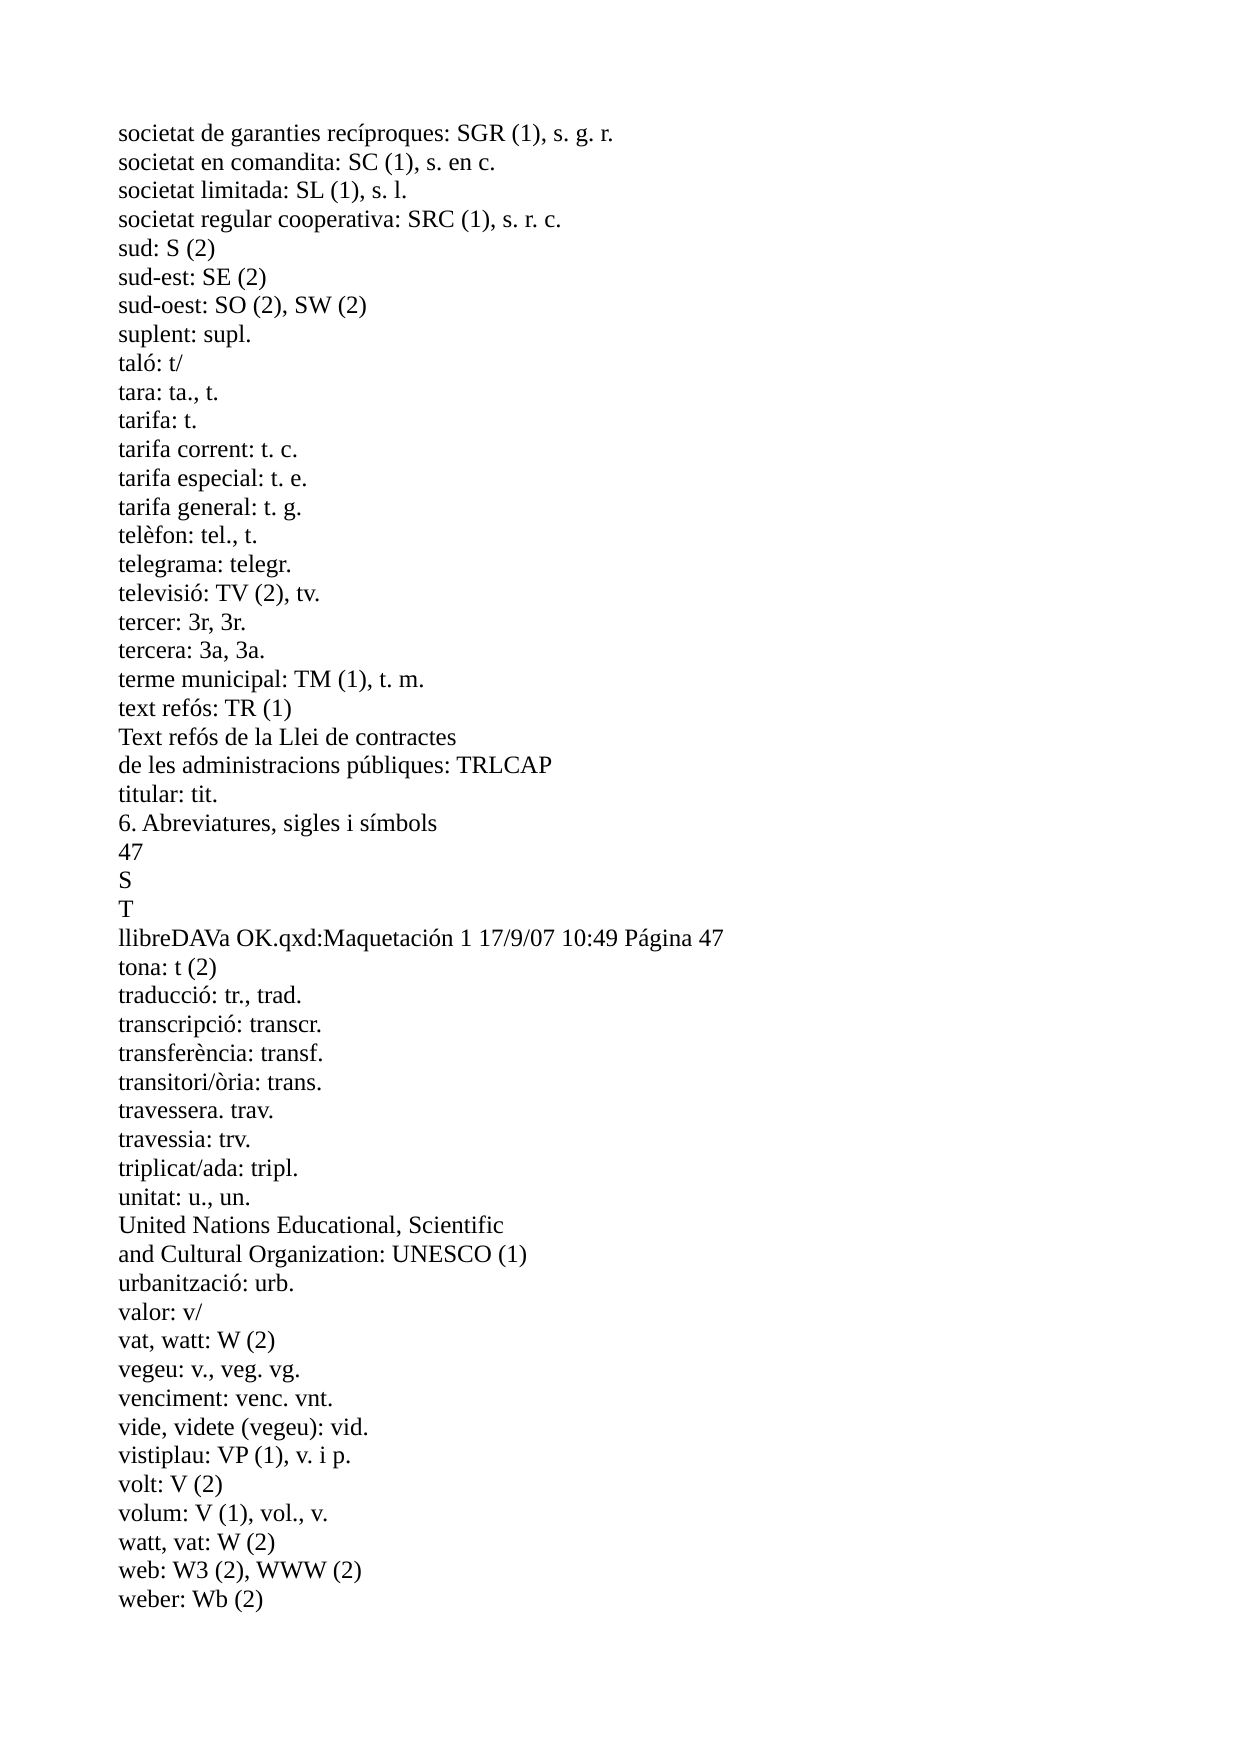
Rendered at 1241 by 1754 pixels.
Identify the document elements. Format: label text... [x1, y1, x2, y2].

text transcripció: transcr. [118, 1009, 1122, 1038]
text transitori/òria: trans. [118, 1067, 1122, 1096]
text telèfon: tel., t. [118, 521, 1122, 549]
text urbanització: urb. [118, 1268, 1122, 1297]
text telegrama: telegr. [118, 549, 1122, 578]
text societat limitada: SL (1), s. l. [118, 176, 1122, 204]
text societat en comandita: SC (1), s. en c. [118, 147, 1122, 176]
text sud-oest: SO (2), SW (2) [118, 291, 1122, 319]
text societat regular cooperativa: SRC (1), s. r. c. [118, 204, 1122, 233]
text tarifa general: t. g. [118, 492, 1122, 521]
text suplent: supl. [118, 319, 1122, 348]
text tarifa corrent: t. c. [118, 434, 1122, 463]
text venciment: venc. vnt. [118, 1383, 1122, 1412]
text 6. Abreviatures, sigles i símbols [118, 808, 1122, 837]
text terme municipal: TM (1), t. m. [118, 664, 1122, 693]
text vat, watt: W (2) [118, 1326, 1122, 1354]
text tarifa especial: t. e. [118, 463, 1122, 492]
text 47 [118, 837, 1122, 866]
text de les administracions públiques: TRLCAP [118, 751, 1122, 779]
text text refós: TR (1) [118, 693, 1122, 722]
text Text refós de la Llei de contractes [118, 722, 1122, 751]
text televisió: TV (2), tv. [118, 578, 1122, 607]
text tara: ta., t. [118, 377, 1122, 406]
text unitat: u., un. [118, 1182, 1122, 1211]
text triplicat/ada: tripl. [118, 1153, 1122, 1182]
text watt, vat: W (2) [118, 1527, 1122, 1556]
text taló: t/ [118, 348, 1122, 377]
text vegeu: v., veg. vg. [118, 1354, 1122, 1383]
text transferència: transf. [118, 1038, 1122, 1067]
text volum: V (1), vol., v. [118, 1498, 1122, 1527]
text T [118, 894, 1122, 923]
text S [118, 866, 1122, 894]
text valor: v/ [118, 1297, 1122, 1326]
text titular: tit. [118, 779, 1122, 808]
text tercera: 3a, 3a. [118, 636, 1122, 664]
text llibreDAVa OK.qxd:Maquetación 1 17/9/07 10:49 Página 47 [118, 923, 1122, 952]
text web: W3 (2), WWW (2) [118, 1556, 1122, 1584]
text volt: V (2) [118, 1469, 1122, 1498]
text United Nations Educational, Scientific [118, 1211, 1122, 1239]
text vistiplau: VP (1), v. i p. [118, 1441, 1122, 1469]
text travessera. trav. [118, 1096, 1122, 1124]
text weber: Wb (2) [118, 1584, 1122, 1613]
text sud: S (2) [118, 233, 1122, 262]
text and Cultural Organization: UNESCO (1) [118, 1239, 1122, 1268]
text tercer: 3r, 3r. [118, 607, 1122, 636]
text tona: t (2) [118, 952, 1122, 981]
text sud-est: SE (2) [118, 262, 1122, 291]
text societat de garanties recíproques: SGR (1), s. g. r. [118, 118, 1122, 147]
text travessia: trv. [118, 1124, 1122, 1153]
text traducció: tr., trad. [118, 981, 1122, 1009]
text tarifa: t. [118, 406, 1122, 434]
text vide, videte (vegeu): vid. [118, 1412, 1122, 1441]
